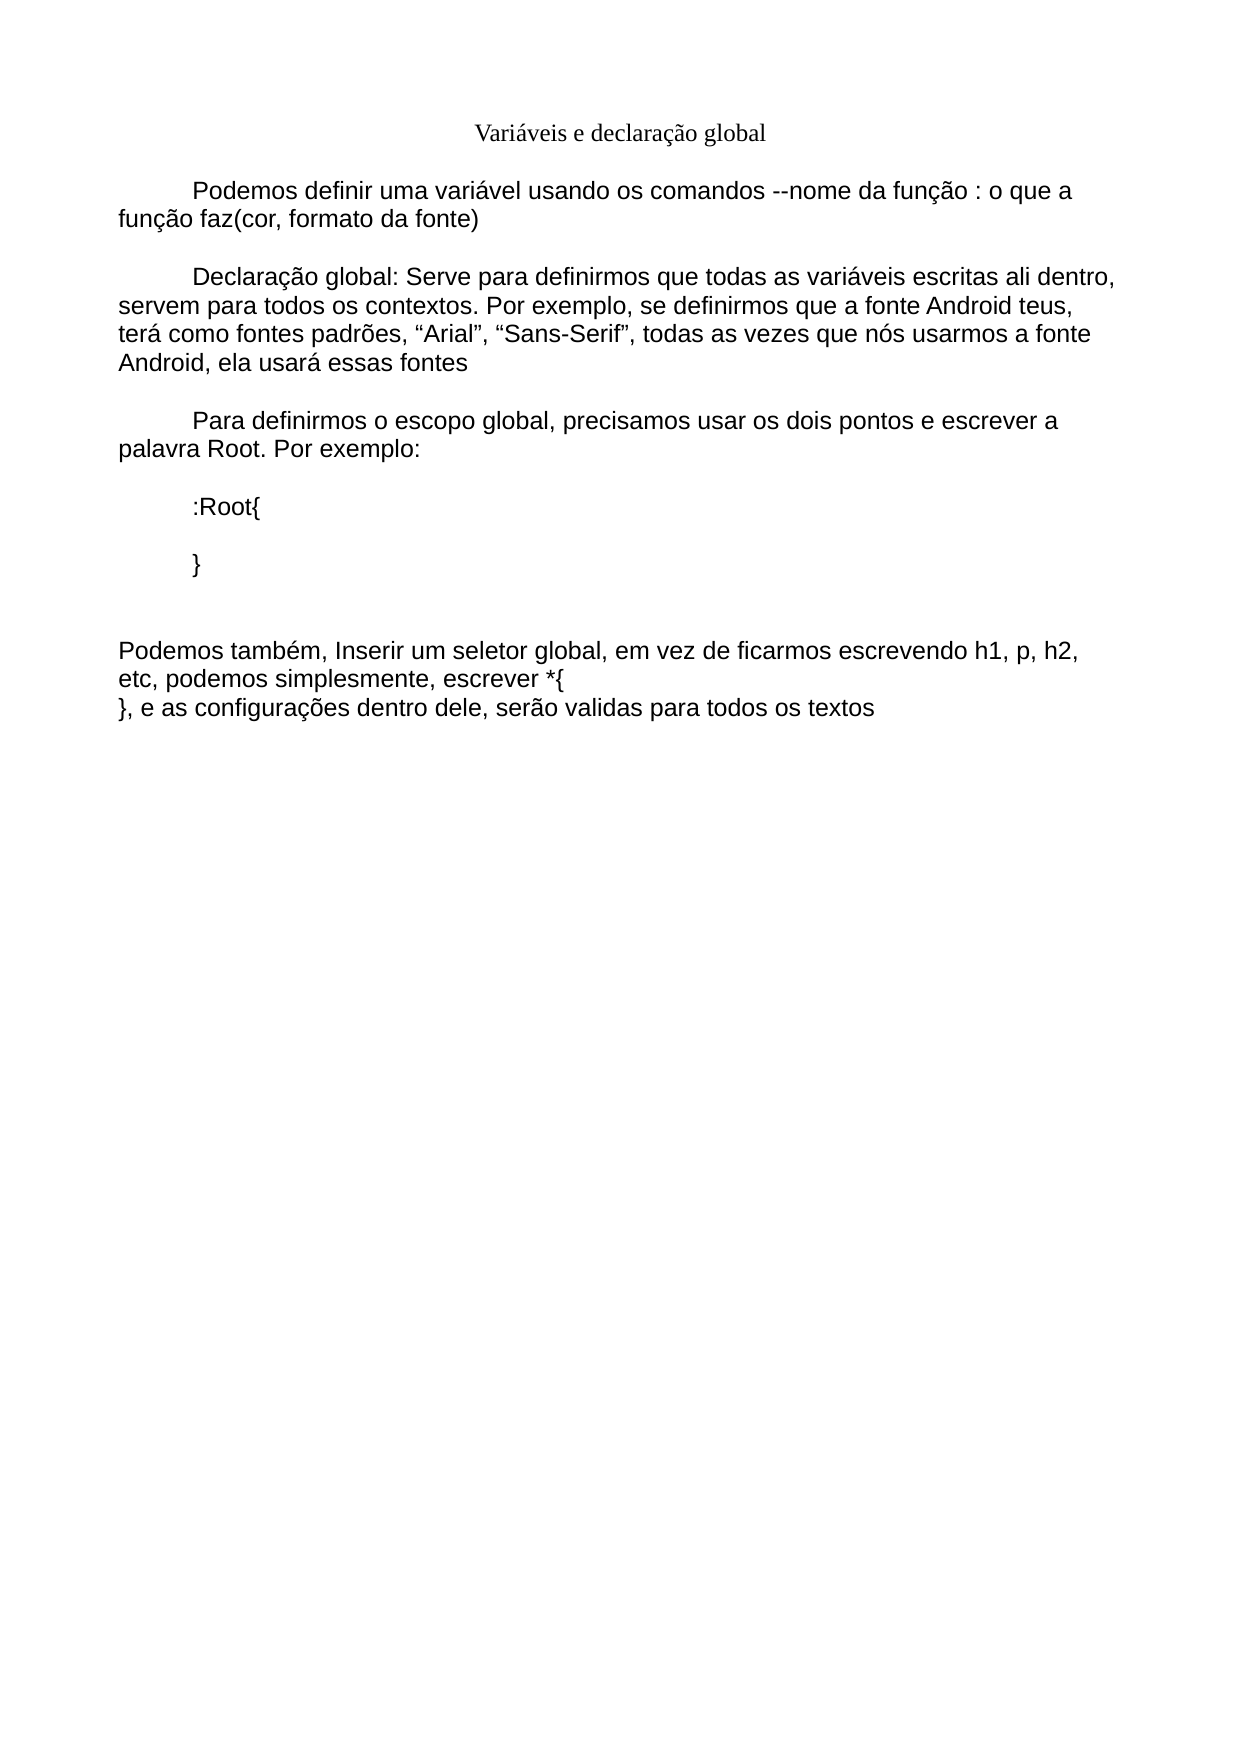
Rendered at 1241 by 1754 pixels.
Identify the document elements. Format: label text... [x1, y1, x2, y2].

text Variáveis e declaração global [118, 118, 1122, 147]
text Podemos definir uma variável usando os comandos --nome da função : o que a função faz(cor, formato da fonte) [118, 176, 1122, 233]
text Para definirmos o escopo global, precisamos usar os dois pontos e escrever a palavra Root. Por exemplo: [118, 406, 1122, 463]
text :Root{ [118, 492, 1122, 521]
text }, e as configurações dentro dele, serão validas para todos os textos [118, 693, 1122, 722]
text Declaração global: Serve para definirmos que todas as variáveis escritas ali dentro, servem para todos os contextos. Por exemplo, se definirmos que a fonte Android teus, terá como fontes padrões, “Arial”, “Sans-Serif”, todas as vezes que nós usarmos a fonte Android, ela usará essas fontes [118, 262, 1122, 377]
text } [118, 549, 1122, 578]
text Podemos também, Inserir um seletor global, em vez de ficarmos escrevendo h1, p, h2, etc, podemos simplesmente, escrever *{ [118, 636, 1122, 693]
